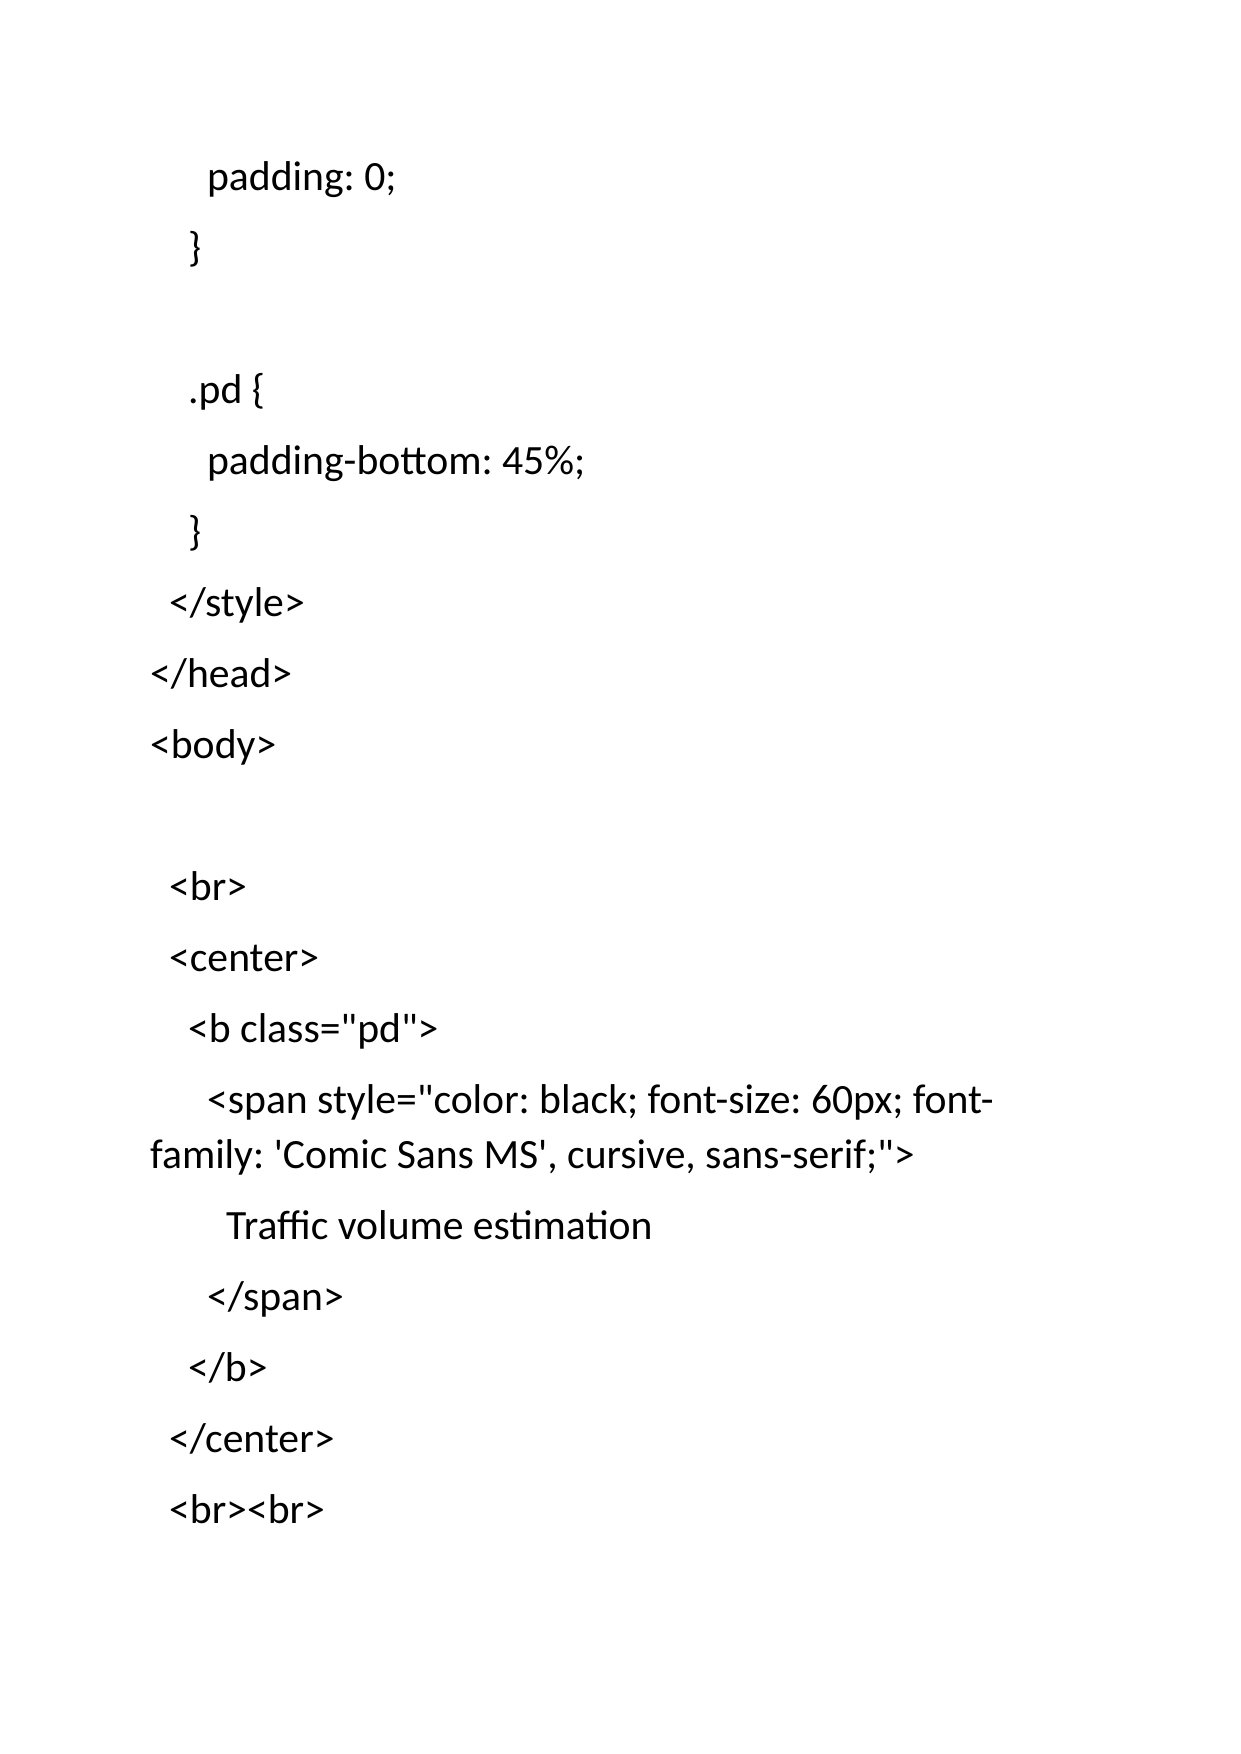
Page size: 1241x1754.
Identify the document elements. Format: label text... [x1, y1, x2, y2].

text </style> [150, 576, 1090, 627]
text </center> [150, 1412, 1090, 1463]
text padding: 0; [150, 150, 1090, 201]
text <center> [150, 931, 1090, 982]
text </b> [150, 1341, 1090, 1392]
text } [150, 505, 1090, 556]
text Traffic volume estimation [150, 1199, 1090, 1250]
text .pd { [150, 363, 1090, 414]
text <span style="color: black; font-size: 60px; font-family: 'Comic Sans MS', cursive, sans-serif;"> [150, 1073, 1090, 1179]
text <br> [150, 860, 1090, 911]
text <body> [150, 718, 1090, 769]
text <br><br> [150, 1483, 1090, 1534]
text } [150, 221, 1090, 272]
text </head> [150, 647, 1090, 698]
text </span> [150, 1270, 1090, 1321]
text <b class="pd"> [150, 1002, 1090, 1053]
text padding-bottom: 45%; [150, 434, 1090, 485]
